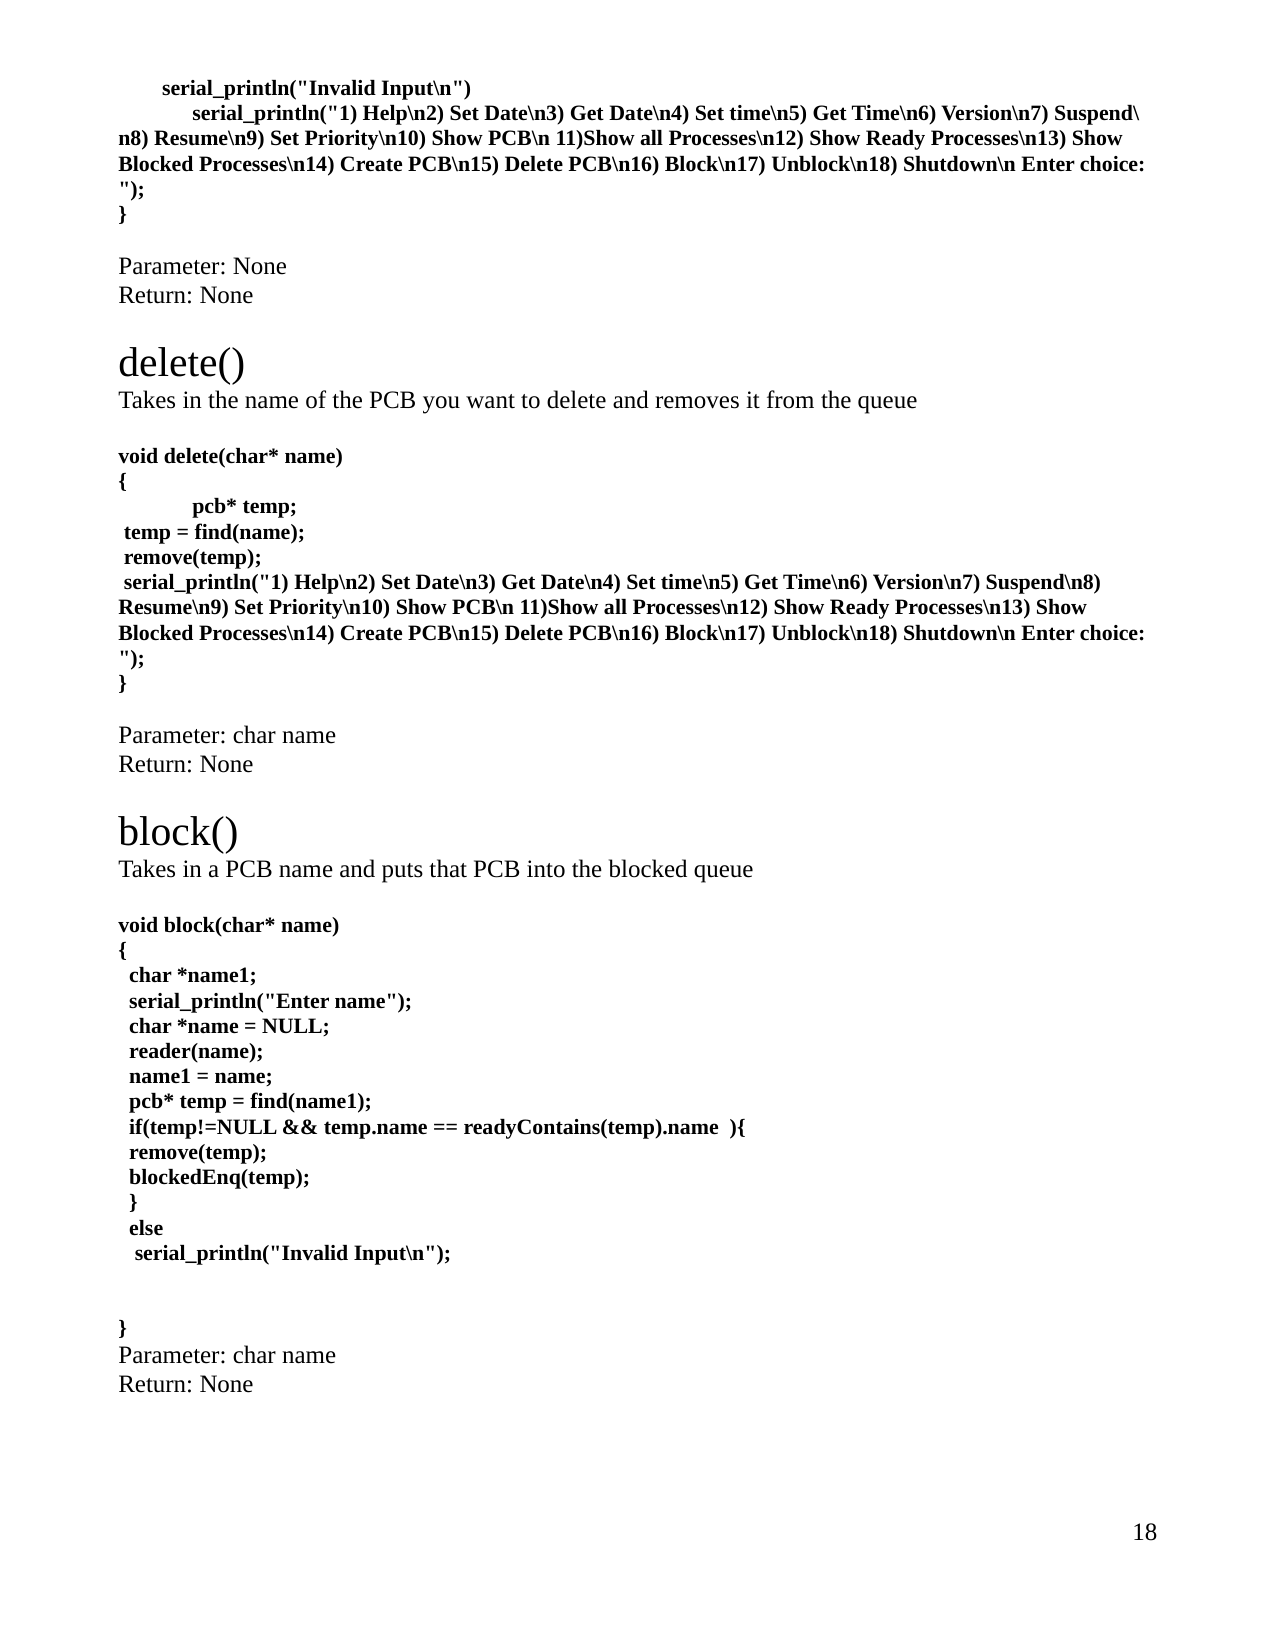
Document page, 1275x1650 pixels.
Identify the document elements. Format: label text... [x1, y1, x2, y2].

text pcb* temp; [118, 493, 1157, 519]
text Parameter: char name [118, 1341, 1157, 1369]
text Parameter: char name [118, 720, 1157, 749]
text void delete(char* name) [118, 443, 1157, 468]
text } [118, 1315, 1157, 1341]
text name1 = name; [118, 1063, 1157, 1088]
text char *name1; [118, 962, 1157, 988]
text remove(temp); [118, 1139, 1157, 1164]
text serial_println("Invalid Input\n") [118, 75, 1157, 100]
text { [118, 468, 1157, 493]
text temp = find(name); [118, 519, 1157, 544]
text Return: None [118, 1369, 1157, 1398]
text Parameter: None [118, 251, 1157, 280]
text else [118, 1214, 1157, 1240]
text pcb* temp = find(name1); [118, 1088, 1157, 1114]
text } [118, 201, 1157, 226]
text char *name = NULL; [118, 1013, 1157, 1038]
text Return: None [118, 280, 1157, 309]
text { [118, 937, 1157, 962]
text serial_println("Enter name"); [118, 988, 1157, 1013]
text void block(char* name) [118, 912, 1157, 937]
text remove(temp); [118, 544, 1157, 569]
text Takes in the name of the PCB you want to delete and removes it from the queue [118, 386, 1157, 414]
text blockedEnq(temp); [118, 1164, 1157, 1189]
text reader(name); [118, 1038, 1157, 1063]
text Takes in a PCB name and puts that PCB into the blocked queue [118, 854, 1157, 883]
text serial_println("Invalid Input\n"); [118, 1240, 1157, 1265]
text if(temp!=NULL && temp.name == readyContains(temp).name ){ [118, 1114, 1157, 1139]
text serial_println("1) Help\n2) Set Date\n3) Get Date\n4) Set time\n5) Get Time\n6) Version\n7) Suspend\n8) Resume\n9) Set Priority\n10) Show PCB\n 11)Show all Processes\n12) Show Ready Processes\n13) Show Blocked Processes\n14) Create PCB\n15) Delete PCB\n16) Block\n17) Unblock\n18) Shutdown\n Enter choice: "); [118, 569, 1157, 670]
text } [118, 670, 1157, 695]
text Return: None [118, 749, 1157, 778]
text delete() [118, 338, 1157, 386]
text } [118, 1189, 1157, 1214]
text block() [118, 807, 1157, 854]
text serial_println("1) Help\n2) Set Date\n3) Get Date\n4) Set time\n5) Get Time\n6) Version\n7) Suspend\n8) Resume\n9) Set Priority\n10) Show PCB\n 11)Show all Processes\n12) Show Ready Processes\n13) Show Blocked Processes\n14) Create PCB\n15) Delete PCB\n16) Block\n17) Unblock\n18) Shutdown\n Enter choice: "); [118, 100, 1157, 201]
